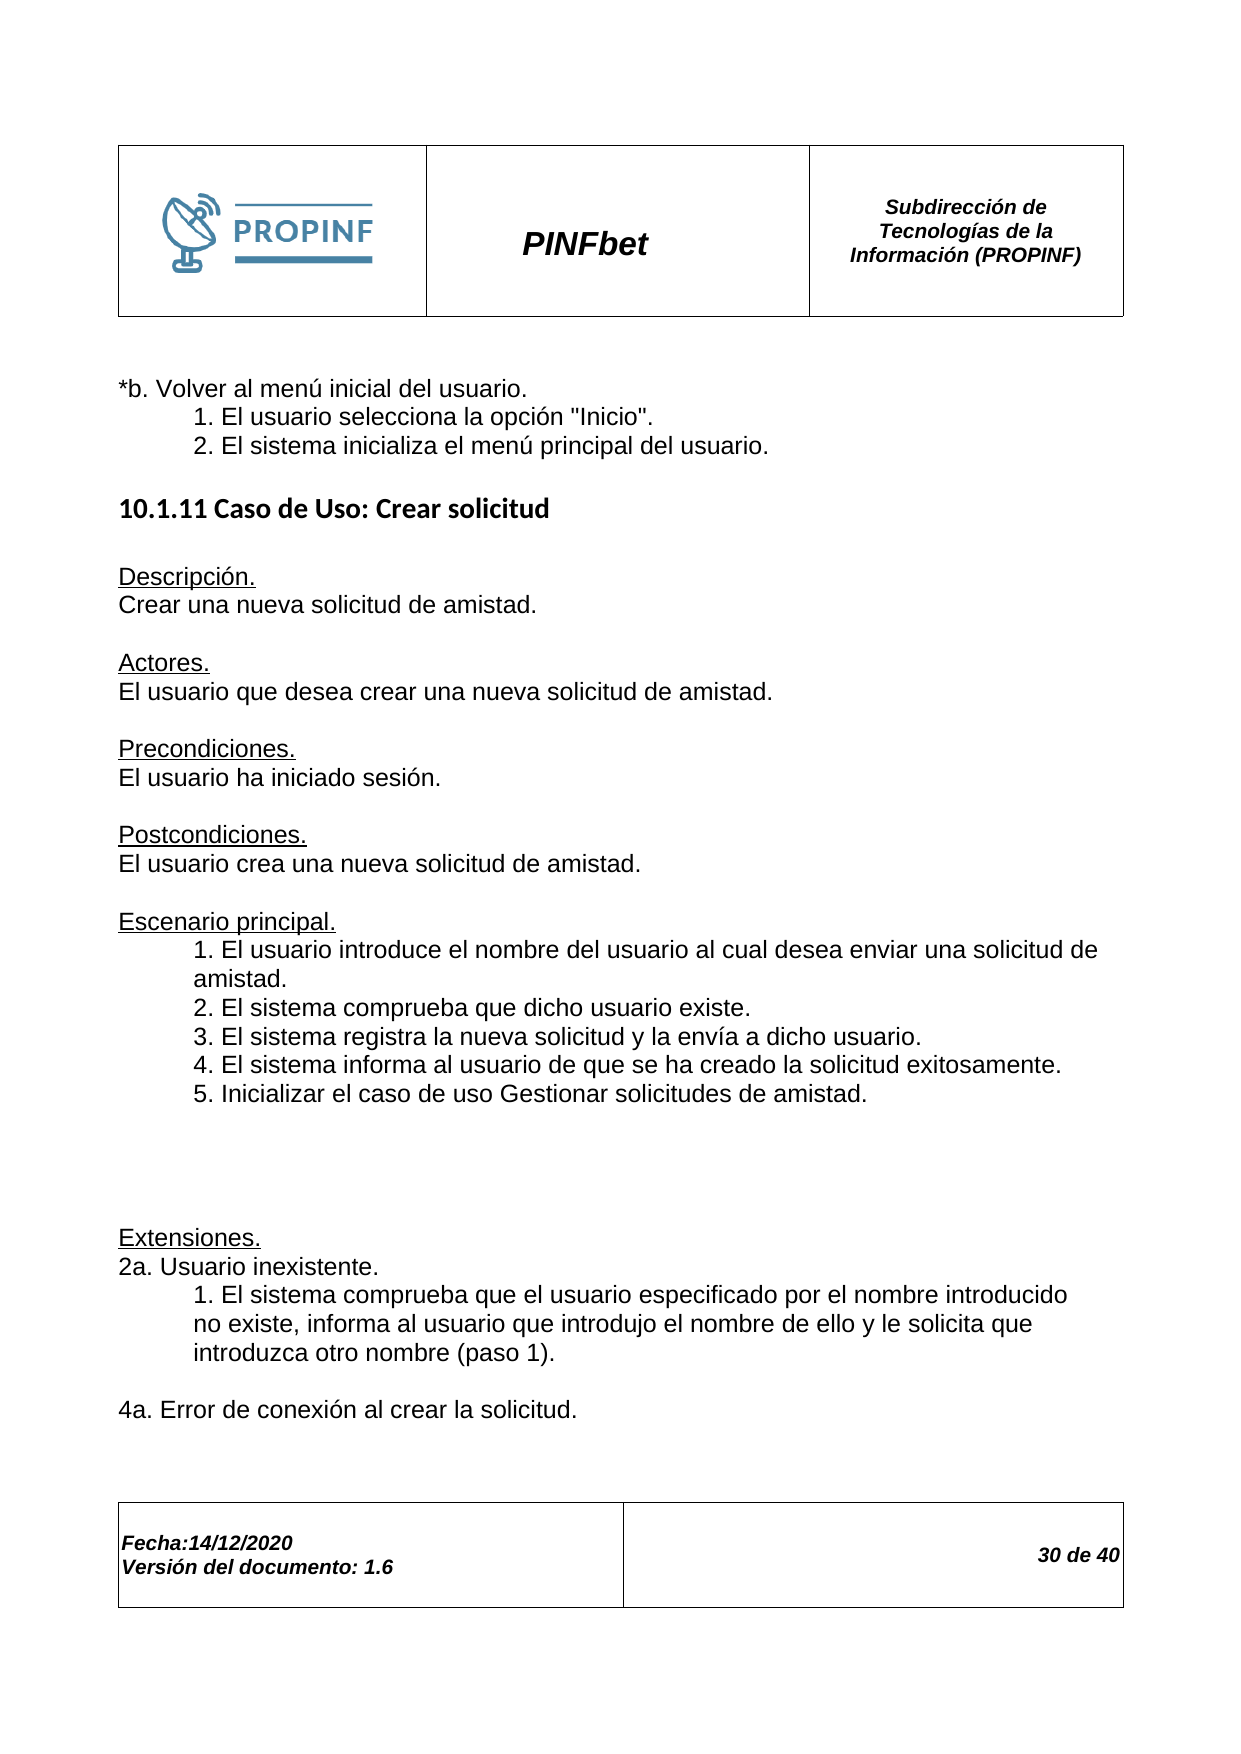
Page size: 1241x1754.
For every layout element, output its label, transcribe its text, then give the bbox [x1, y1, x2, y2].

text El usuario crea una nueva solicitud de amistad. [118, 849, 1122, 878]
text 10.1.11 Caso de Uso: Crear solicitud [118, 490, 1122, 526]
text 2. El sistema inicializa el menú principal del usuario. [118, 431, 1122, 460]
text Escenario principal. [118, 907, 1122, 935]
text 1. El sistema comprueba que el usuario especificado por el nombre introducido no existe, informa al usuario que introdujo el nombre de ello y le solicita que introduzca otro nombre (paso 1). [118, 1280, 1122, 1367]
text El usuario que desea crear una nueva solicitud de amistad. [118, 677, 1122, 705]
picture [126, 170, 414, 301]
text Postcondiciones. [118, 820, 1122, 849]
text *b. Volver al menú inicial del usuario. [118, 374, 1122, 402]
text 3. El sistema registra la nueva solicitud y la envía a dicho usuario. [118, 1022, 1122, 1050]
text Crear una nueva solicitud de amistad. [118, 590, 1122, 619]
text 2. El sistema comprueba que dicho usuario existe. [118, 993, 1122, 1022]
text Precondiciones. [118, 734, 1122, 763]
text El usuario ha iniciado sesión. [118, 763, 1122, 792]
text Extensiones. [118, 1223, 1122, 1252]
text 1. El usuario introduce el nombre del usuario al cual desea enviar una solicitud de amistad. [118, 935, 1122, 993]
text 5. Inicializar el caso de uso Gestionar solicitudes de amistad. [118, 1079, 1122, 1108]
text Descripción. [118, 562, 1122, 590]
text 4a. Error de conexión al crear la solicitud. [118, 1395, 1122, 1424]
text 1. El usuario selecciona la opción "Inicio". [118, 402, 1122, 431]
text 2a. Usuario inexistente. [118, 1252, 1122, 1280]
text 4. El sistema informa al usuario de que se ha creado la solicitud exitosamente. [118, 1050, 1122, 1079]
text Actores. [118, 648, 1122, 677]
